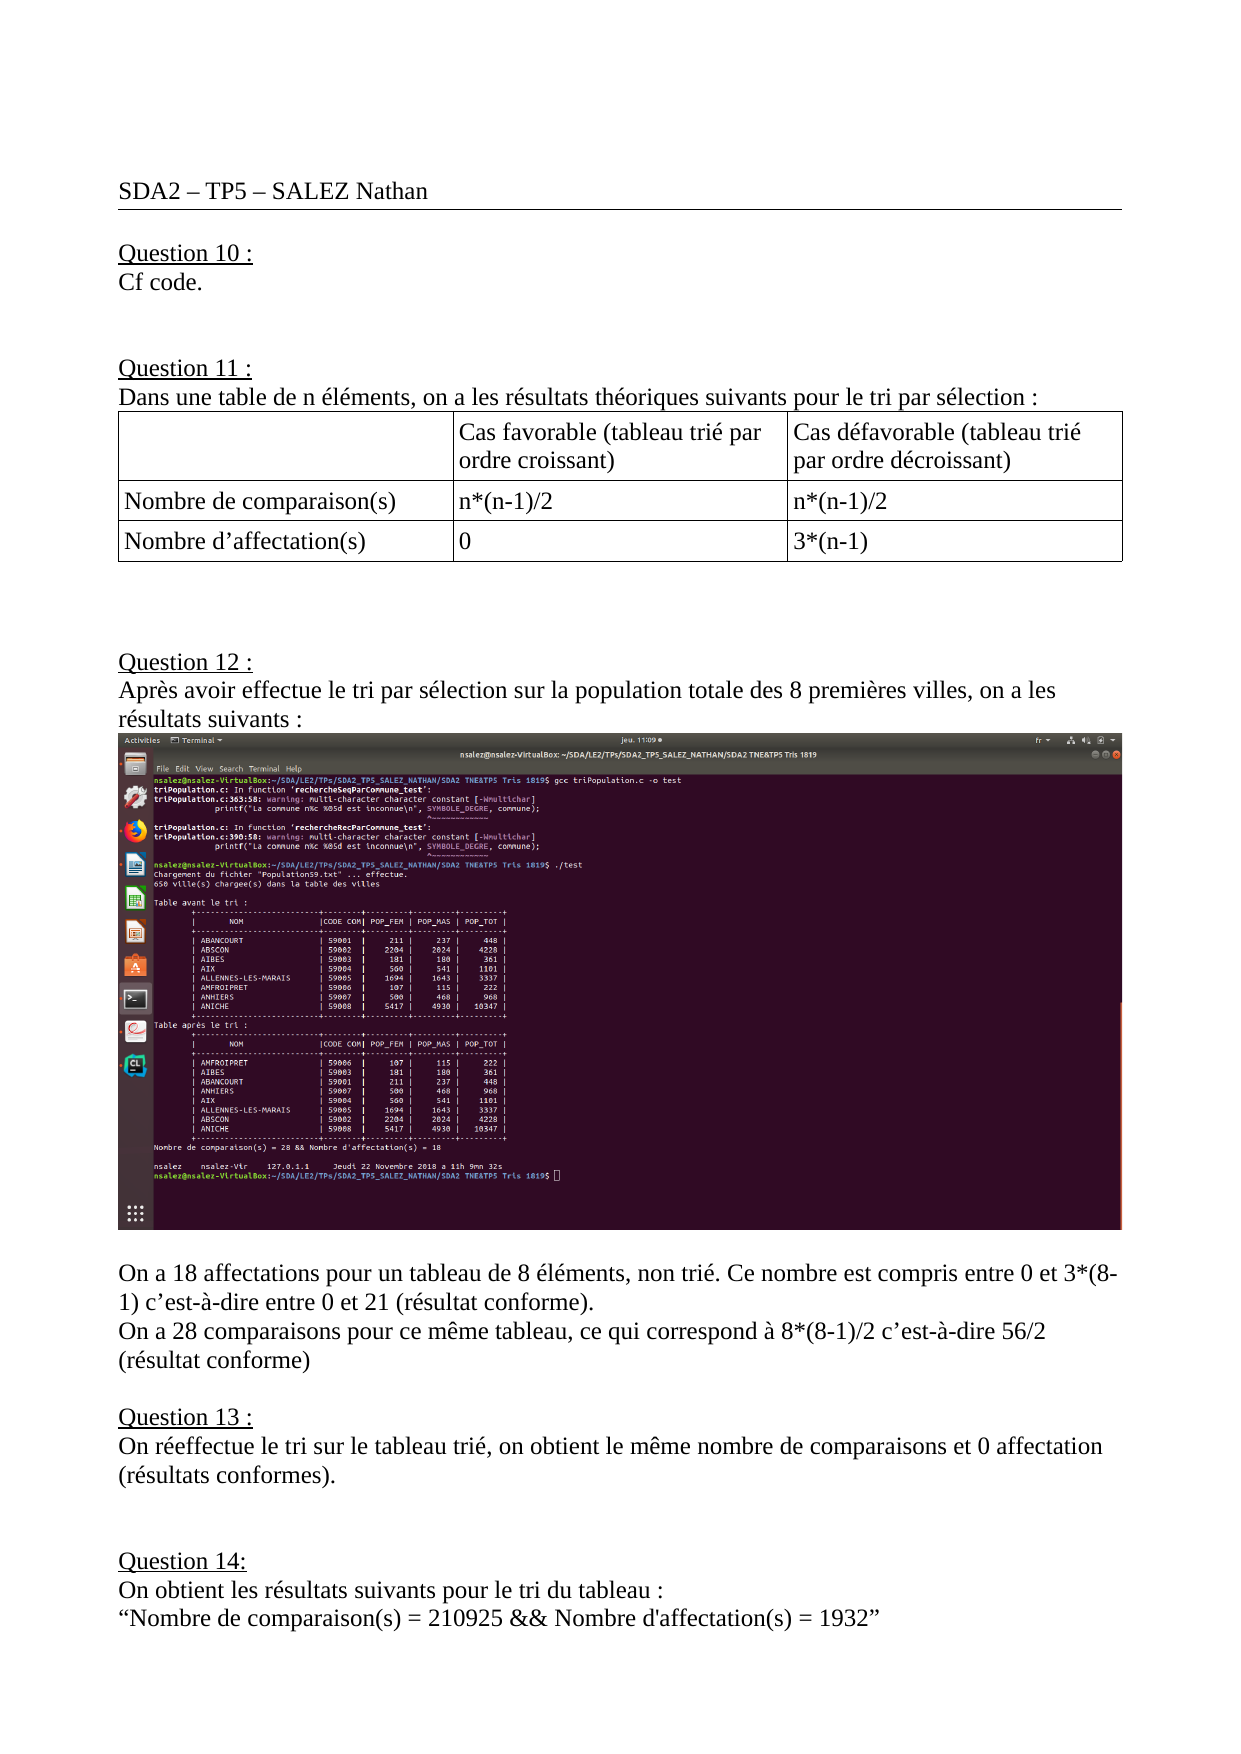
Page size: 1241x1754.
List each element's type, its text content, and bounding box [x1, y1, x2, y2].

table_cell Nombre de comparaison(s) [119, 481, 453, 520]
text “Nombre de comparaison(s) = 210925 && Nombre d'affectation(s) = 1932” [118, 1603, 1122, 1632]
text Après avoir effectue le tri par sélection sur la population totale des 8 premières villes, on a les résultats suivants : [118, 676, 1122, 733]
table_cell n*(n-1)/2 [454, 481, 787, 520]
text Cf code. [118, 267, 1122, 296]
text On obtient les résultats suivants pour le tri du tableau : [118, 1575, 1122, 1603]
table_header [119, 412, 453, 480]
text On a 28 comparaisons pour ce même tableau, ce qui correspond à 8*(8-1)/2 c’est-à-dire 56/2 (résultat conforme) [118, 1316, 1122, 1373]
text Question 10 : [118, 238, 1122, 267]
text Question 14: [118, 1546, 1122, 1575]
text Question 13 : [118, 1402, 1122, 1431]
text SDA2 – TP5 – SALEZ Nathan [118, 176, 1122, 209]
table_cell 0 [454, 521, 787, 561]
table_cell n*(n-1)/2 [788, 481, 1122, 520]
table_cell Nombre d’affectation(s) [119, 521, 453, 561]
table_cell 3*(n-1) [788, 521, 1122, 561]
text Question 11 : [118, 353, 1122, 382]
table_header Cas favorable (tableau trié par ordre croissant) [454, 412, 787, 480]
text On réeffectue le tri sur le tableau trié, on obtient le même nombre de comparaisons et 0 affectation (résultats conformes). [118, 1431, 1122, 1488]
text Dans une table de n éléments, on a les résultats théoriques suivants pour le tri par sélection : [118, 382, 1122, 411]
table_header Cas défavorable (tableau trié par ordre décroissant) [788, 412, 1122, 480]
text Question 12 : [118, 647, 1122, 676]
text On a 18 affectations pour un tableau de 8 éléments, non trié. Ce nombre est compris entre 0 et 3*(8-1) c’est-à-dire entre 0 et 21 (résultat conforme). [118, 1258, 1122, 1316]
picture [118, 733, 1123, 1230]
